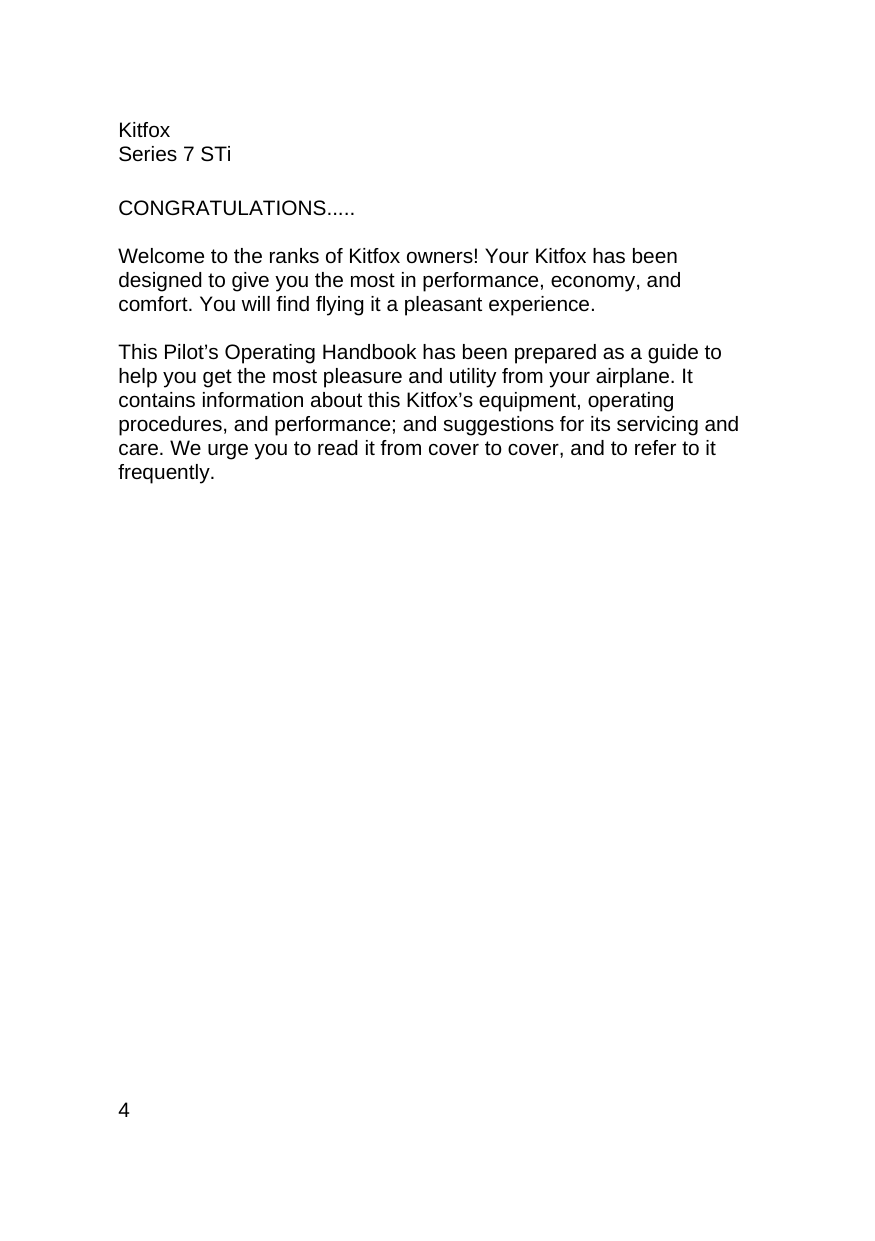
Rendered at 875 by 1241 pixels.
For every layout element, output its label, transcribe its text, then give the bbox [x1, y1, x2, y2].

text CONGRATULATIONS..... [118, 196, 756, 220]
text Welcome to the ranks of Kitfox owners! Your Kitfox has been designed to give you the most in performance, economy, and comfort. You will find flying it a pleasant experience. [118, 244, 756, 316]
text This Pilot’s Operating Handbook has been prepared as a guide to help you get the most pleasure and utility from your airplane. It contains information about this Kitfox’s equipment, operating procedures, and performance; and suggestions for its servicing and care. We urge you to read it from cover to cover, and to refer to it frequently. [118, 340, 756, 483]
